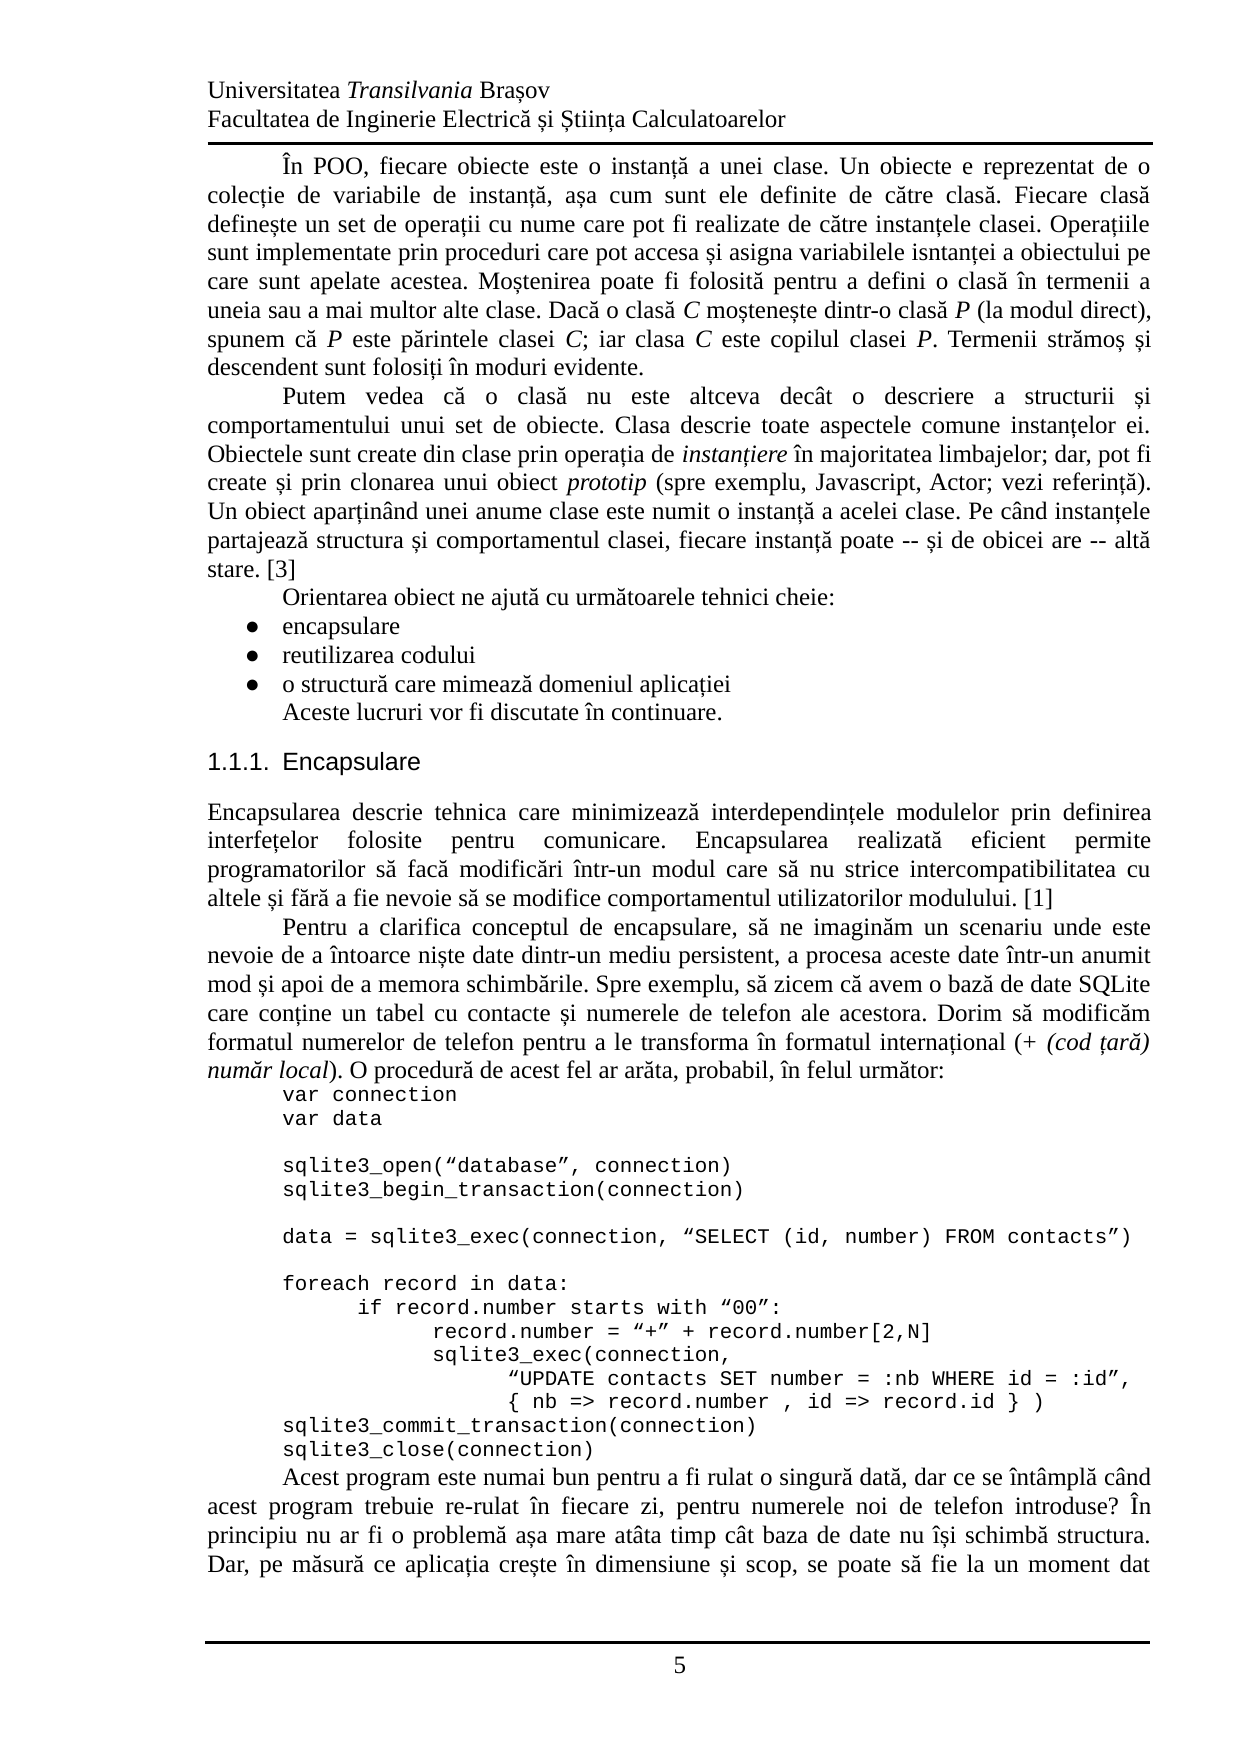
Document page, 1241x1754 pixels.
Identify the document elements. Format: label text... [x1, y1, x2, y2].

text Encapsularea descrie tehnica care minimizează interdependințele modulelor prin definirea interfețelor folosite pentru comunicare. Encapsularea realizată eficient permite programatorilor să facă modificări într-un modul care să nu strice intercompatibilitatea cu altele și fără a fie nevoie să se modifice comportamentul utilizatorilor modulului. [1] [207, 797, 1152, 912]
text data = sqlite3_exec(connection, “SELECT (id, number) FROM contacts”) [282, 1226, 1152, 1250]
text “UPDATE contacts SET number = :nb WHERE id = :id”, [432, 1368, 1152, 1392]
text Orientarea obiect ne ajută cu următoarele tehnici cheie: [207, 582, 1152, 611]
text sqlite3_close(connection) [282, 1439, 1152, 1462]
text { nb => record.number , id => record.id } ) [432, 1392, 1152, 1415]
text Acest program este numai bun pentru a fi rulat o singură dată, dar ce se întâmplă când acest program trebuie re-rulat în fiecare zi, pentru numerele noi de telefon introduse? În principiu nu ar fi o problemă așa mare atâta timp cât baza de date nu își schimbă structura. Dar, pe măsură ce aplicația crește în dimensiune și scop, se poate să fie la un moment dat [207, 1462, 1152, 1577]
text Aceste lucruri vor fi discutate în continuare. [207, 697, 1152, 726]
text sqlite3_open(“database”, connection) [282, 1155, 1152, 1179]
text Putem vedea că o clasă nu este altceva decât o descriere a structurii și comportamentului unui set de obiecte. Clasa descrie toate aspectele comune instanțelor ei. Obiectele sunt create din clase prin operația de instanțiere în majoritatea limbajelor; dar, pot fi create și prin clonarea unui obiect prototip (spre exemplu, Javascript, Actor; vezi referință). Un obiect aparținând unei anume clase este numit o instanță a acelei clase. Pe când instanțele partajează structura și comportamentul clasei, fiecare instanță poate -- și de obicei are -- altă stare. [3] [207, 381, 1152, 582]
text Pentru a clarifica conceptul de encapsulare, să ne imaginăm un scenariu unde este nevoie de a întoarce niște date dintr-un mediu persistent, a procesa aceste date într-un anumit mod și apoi de a memora schimbările. Spre exemplu, să zicem că avem o bază de date SQLite care conține un tabel cu contacte și numerele de telefon ale acestora. Dorim să modificăm formatul numerelor de telefon pentru a le transforma în formatul internațional (+ (cod țară) număr local). O procedură de acest fel ar arăta, probabil, în felul următor: [207, 912, 1152, 1084]
text sqlite3_begin_transaction(connection) [282, 1179, 1152, 1202]
list o structură care mimează domeniul aplicației [244, 669, 1152, 697]
text foreach record in data: [282, 1273, 1152, 1297]
list encapsulare [244, 611, 1152, 640]
text var connection [282, 1084, 1152, 1108]
text sqlite3_commit_transaction(connection) [282, 1415, 1152, 1439]
text var data [282, 1108, 1152, 1131]
text sqlite3_exec(connection, [357, 1344, 1152, 1368]
list reutilizarea codului [244, 640, 1152, 669]
subtitle Encapsulare [207, 747, 1152, 776]
text record.number = “+” + record.number[2,N] [282, 1321, 1152, 1344]
text În POO, fiecare obiecte este o instanță a unei clase. Un obiecte e reprezentat de o colecție de variabile de instanță, așa cum sunt ele definite de către clasă. Fiecare clasă definește un set de operații cu nume care pot fi realizate de către instanțele clasei. Operațiile sunt implementate prin proceduri care pot accesa și asigna variabilele isntanței a obiectului pe care sunt apelate acestea. Moștenirea poate fi folosită pentru a defini o clasă în termenii a uneia sau a mai multor alte clase. Dacă o clasă C moștenește dintr-o clasă P (la modul direct), spunem că P este părintele clasei C; iar clasa C este copilul clasei P. Termenii strămoș și descendent sunt folosiți în moduri evidente. [207, 151, 1152, 381]
text if record.number starts with “00”: [282, 1297, 1152, 1321]
